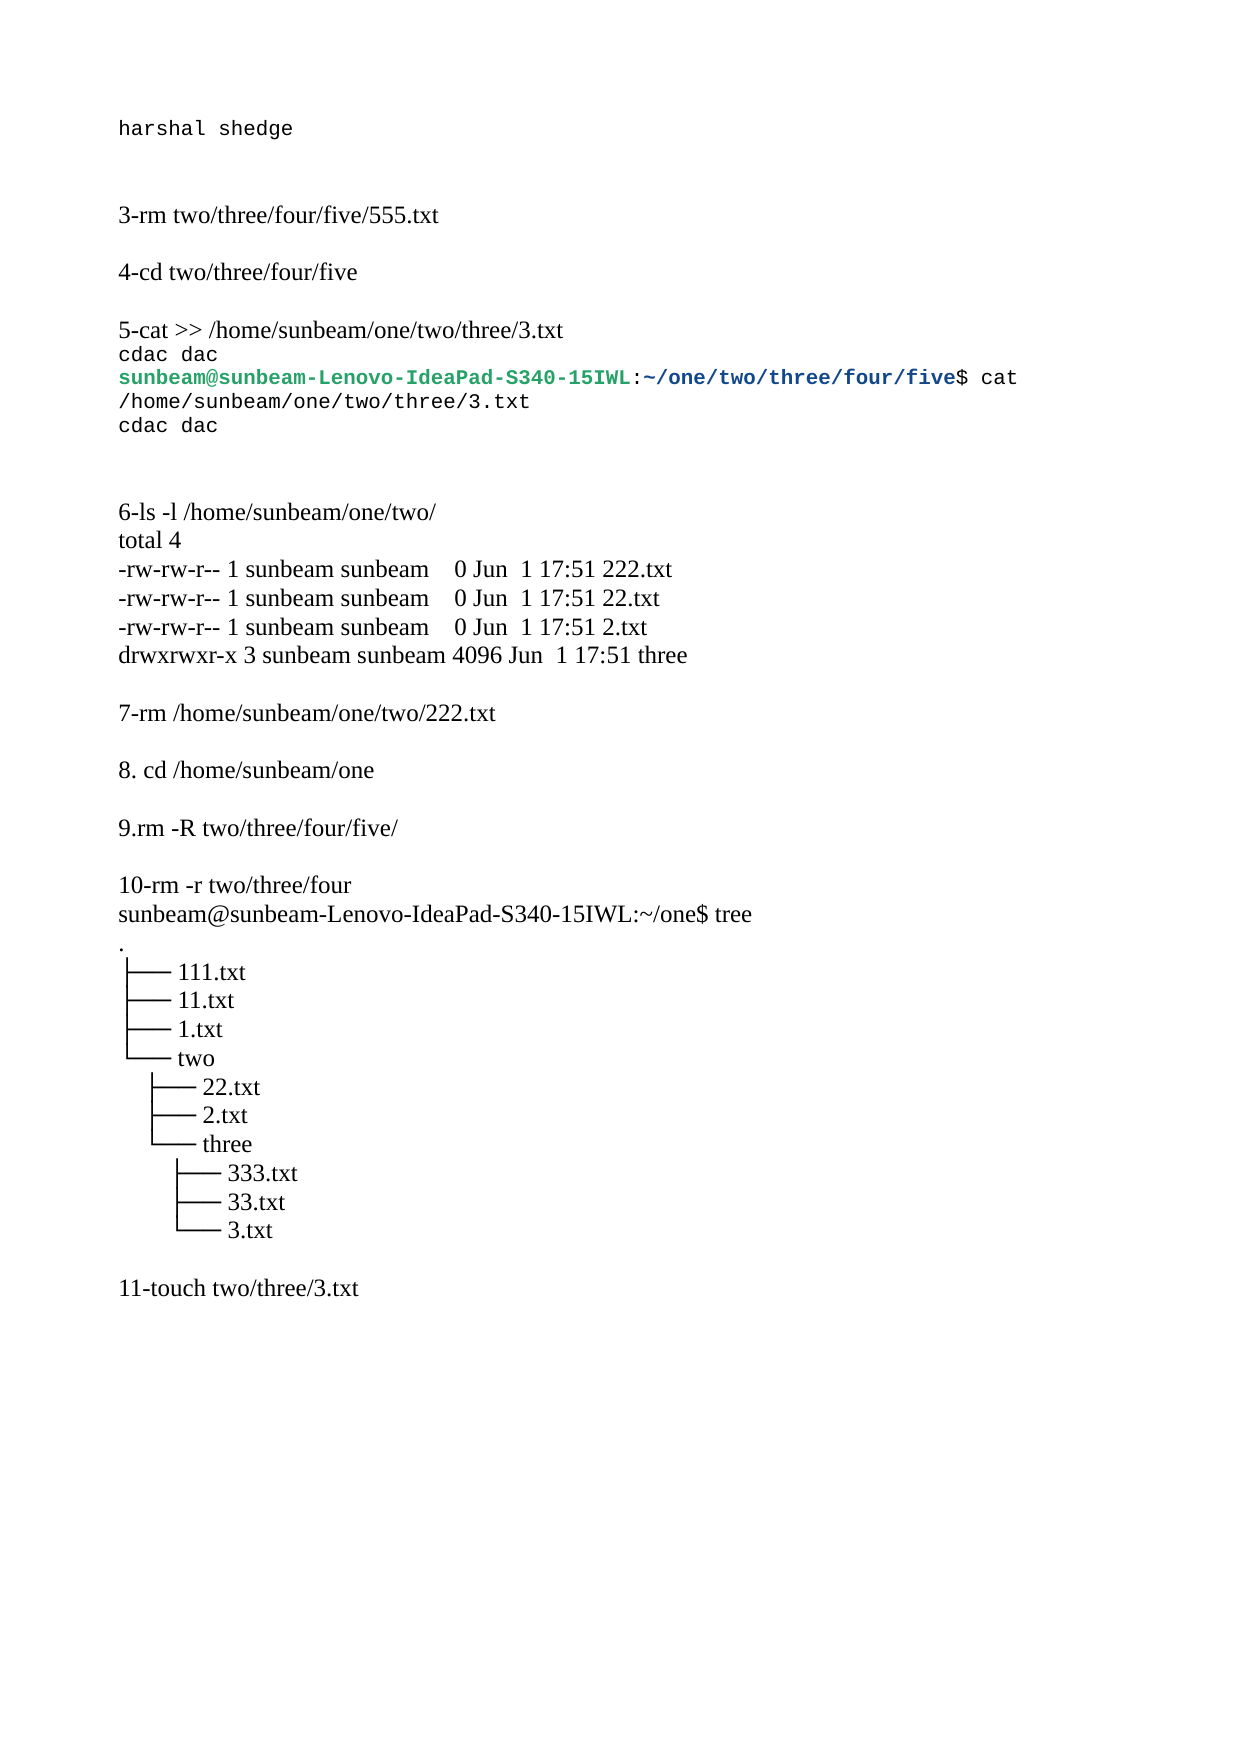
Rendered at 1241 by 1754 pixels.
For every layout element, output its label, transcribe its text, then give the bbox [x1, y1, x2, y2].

text . [118, 928, 1122, 957]
text ├── 333.txt [178, 1158, 1122, 1187]
text cdac dac [118, 415, 1122, 438]
text ├── 2.txt [118, 1100, 151, 1129]
text 10-rm -r two/three/four [118, 870, 1122, 899]
text ├── 111.txt [118, 957, 126, 985]
text ├── 111.txt [128, 957, 1122, 985]
text ├── 22.txt [118, 1072, 151, 1100]
text ├── 333.txt [118, 1158, 176, 1187]
text -rw-rw-r-- 1 sunbeam sunbeam 0 Jun 1 17:51 222.txt [118, 554, 1122, 583]
text ├── 11.txt [118, 985, 126, 1014]
text ├── 2.txt [153, 1100, 1122, 1129]
text 4-cd two/three/four/five [118, 257, 1122, 286]
text └── three [118, 1129, 1122, 1158]
text 3-rm two/three/four/five/555.txt [118, 200, 1122, 229]
text ├── 33.txt [178, 1187, 1122, 1215]
text ├── 33.txt [118, 1187, 176, 1215]
text ├── 22.txt [153, 1072, 1122, 1100]
text 11-touch two/three/3.txt [118, 1273, 1122, 1302]
text ├── 1.txt [128, 1014, 1122, 1043]
text sunbeam@sunbeam-Lenovo-IdeaPad-S340-15IWL:~/one/two/three/four/five$ cat /home/sunbeam/one/two/three/3.txt [118, 367, 1122, 415]
text 6-ls -l /home/sunbeam/one/two/ [118, 497, 1122, 525]
text cdac dac [118, 344, 1122, 367]
text -rw-rw-r-- 1 sunbeam sunbeam 0 Jun 1 17:51 2.txt [118, 612, 1122, 640]
text ├── 11.txt [128, 985, 1122, 1014]
text ├── 1.txt [118, 1014, 126, 1043]
text -rw-rw-r-- 1 sunbeam sunbeam 0 Jun 1 17:51 22.txt [118, 583, 1122, 612]
text └── 3.txt [118, 1215, 1122, 1244]
text total 4 [118, 525, 1122, 554]
text └── two [118, 1043, 1122, 1072]
text 5-cat >> /home/sunbeam/one/two/three/3.txt [118, 315, 1122, 344]
text 8. cd /home/sunbeam/one [118, 755, 1122, 784]
text 7-rm /home/sunbeam/one/two/222.txt [118, 698, 1122, 727]
text harshal shedge [118, 118, 1122, 142]
text sunbeam@sunbeam-Lenovo-IdeaPad-S340-15IWL:~/one$ tree [118, 899, 1122, 928]
text 9.rm -R two/three/four/five/ [118, 813, 1122, 842]
text drwxrwxr-x 3 sunbeam sunbeam 4096 Jun 1 17:51 three [118, 640, 1122, 669]
